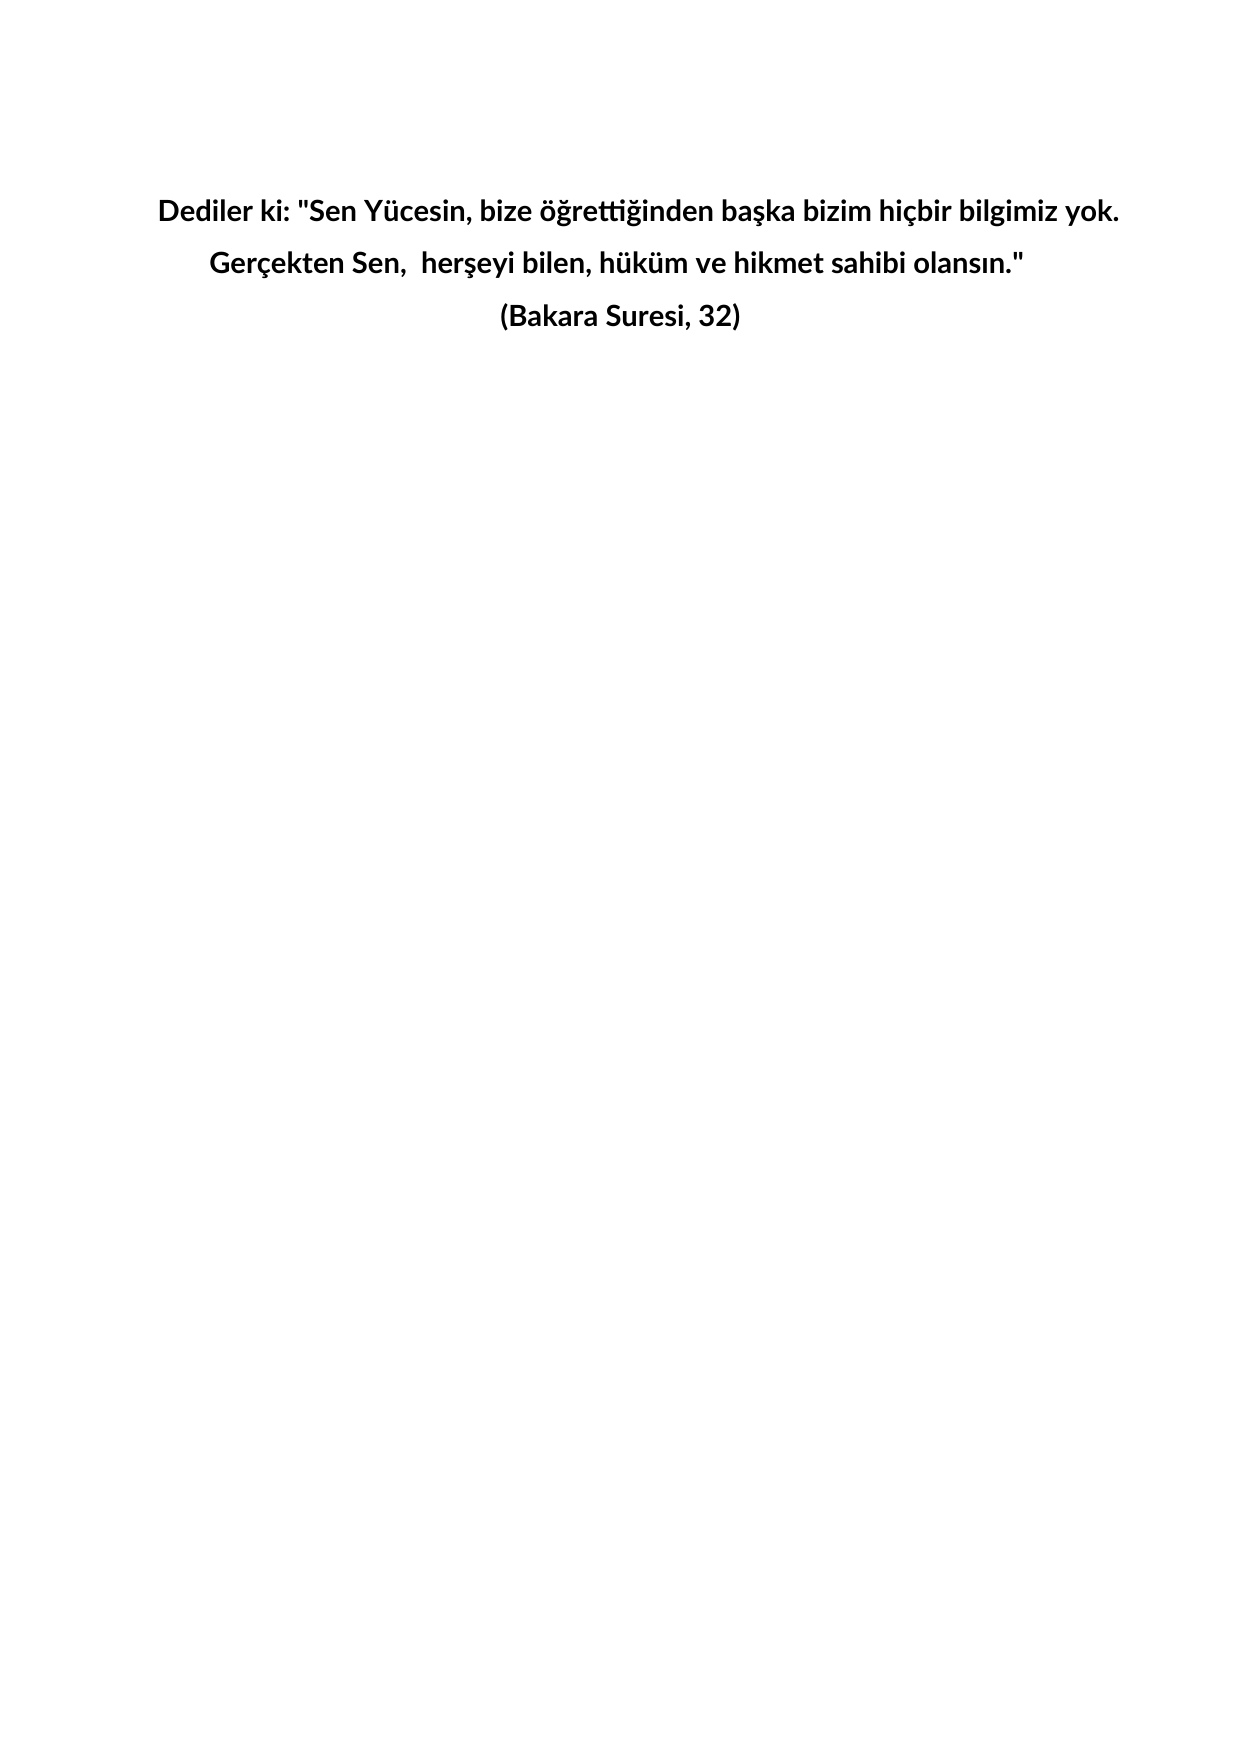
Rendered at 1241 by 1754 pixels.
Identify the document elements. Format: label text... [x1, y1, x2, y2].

text Dediler ki: "Sen Yücesin, bize öğrettiğinden başka bizim hiçbir bilgimiz yok. Gerçekten Sen, herşeyi bilen, hüküm ve hikmet sahibi olansın." (Bakara Suresi, 32) [75, 193, 1165, 333]
